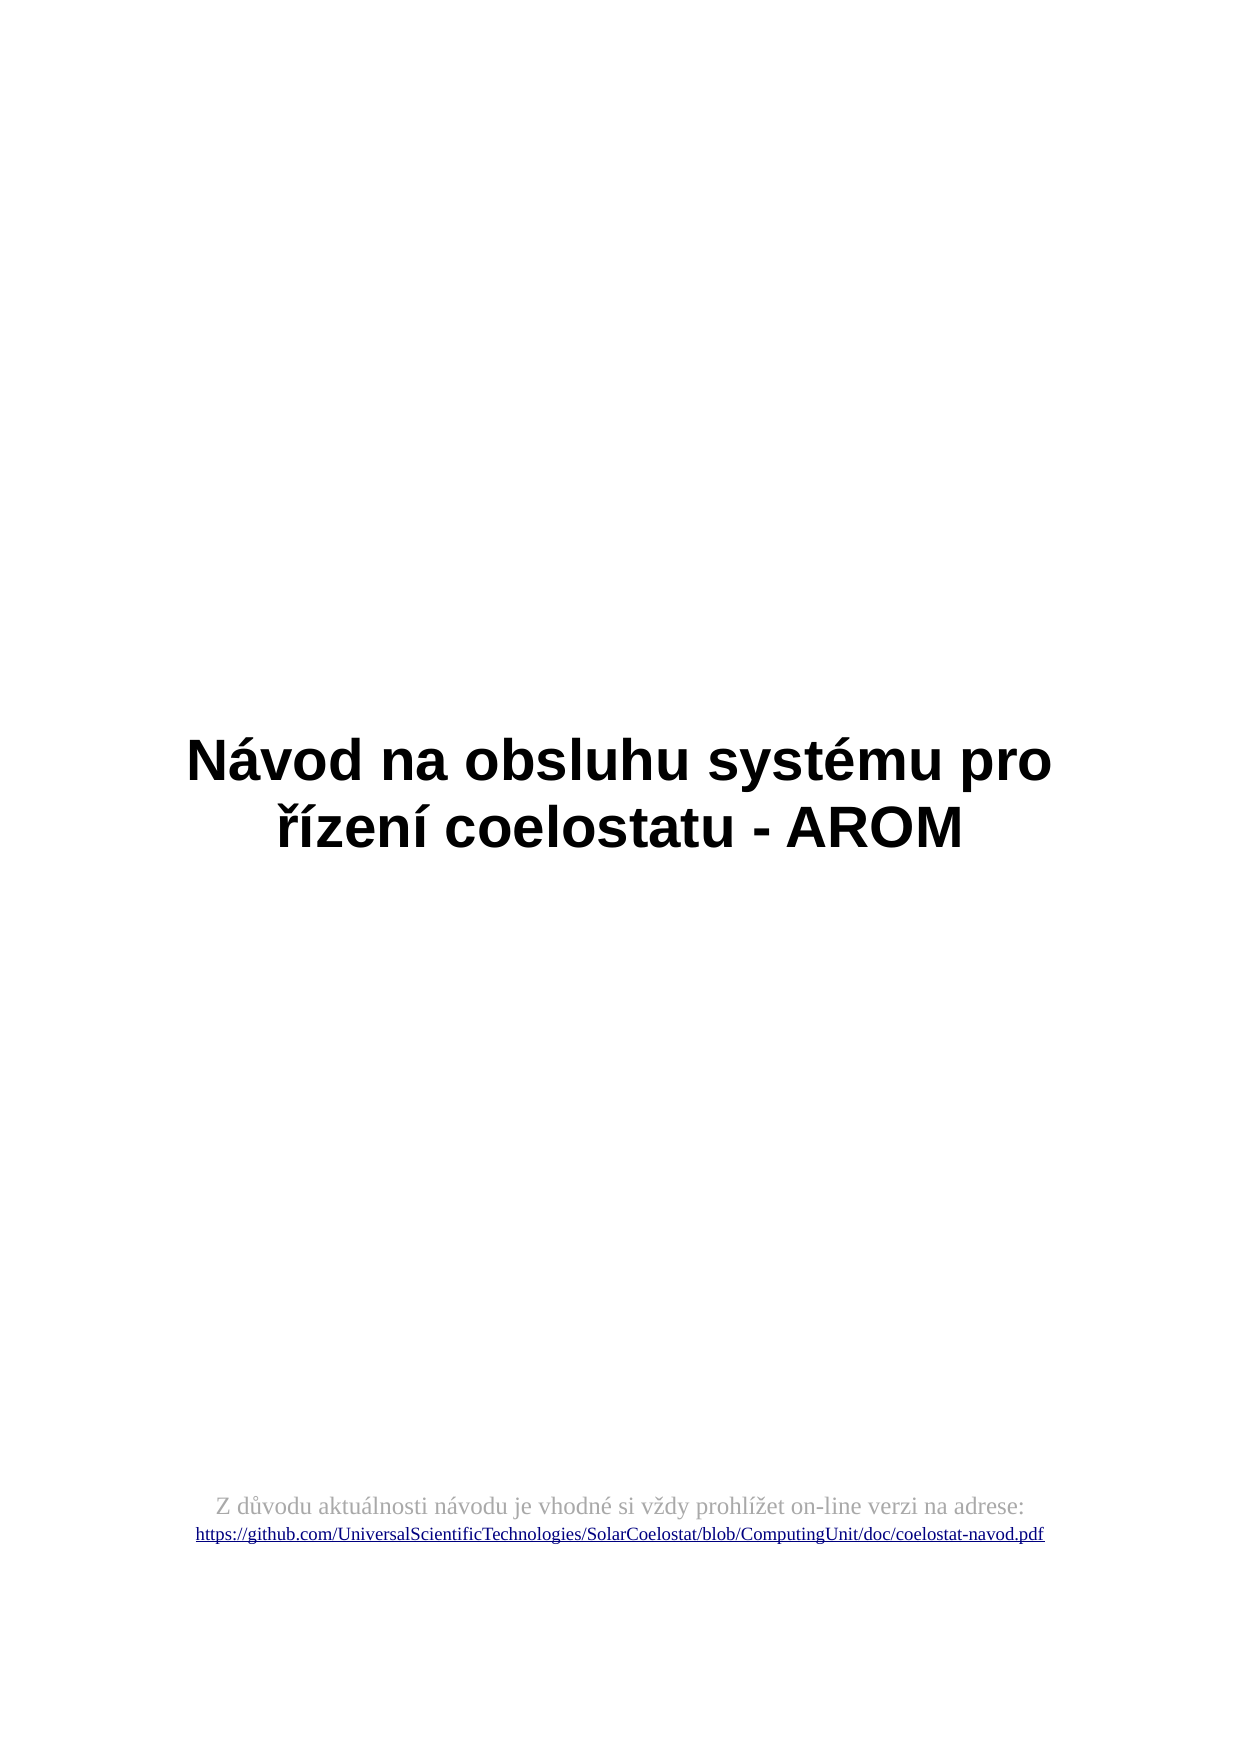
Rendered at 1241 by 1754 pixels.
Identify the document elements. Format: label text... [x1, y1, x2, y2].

title Návod na obsluhu systému pro řízení coelostatu - AROM [118, 725, 1122, 859]
text Z důvodu aktuálnosti návodu je vhodné si vždy prohlížet on-line verzi na adrese: https://github.com/UniversalScientificTechnologies/SolarCoelostat/blob/ComputingUnit/doc/coelostat-navod.pdf [118, 1491, 1122, 1544]
